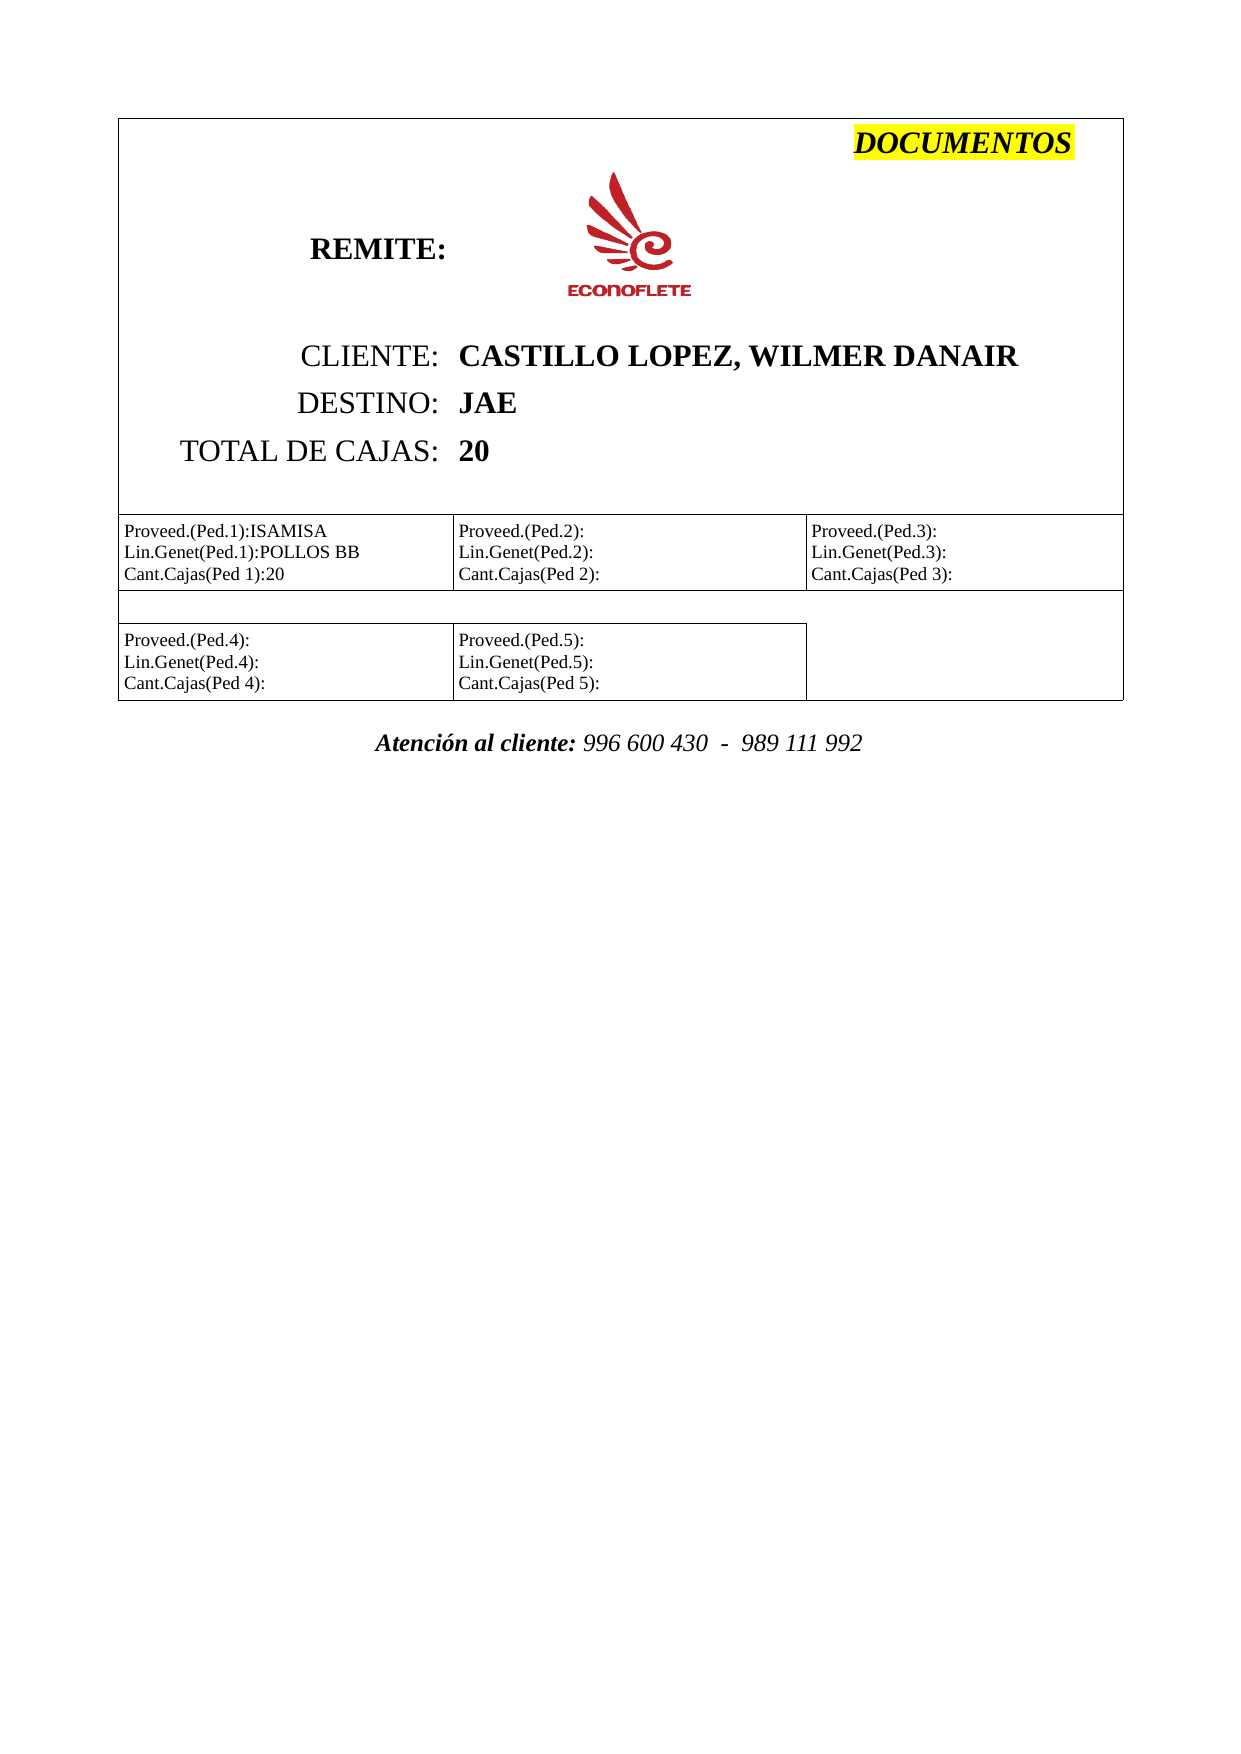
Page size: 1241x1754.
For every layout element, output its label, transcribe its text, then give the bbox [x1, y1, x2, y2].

table_cell [453, 474, 806, 514]
picture [552, 171, 707, 297]
table_cell Proveed.(Ped.4): Lin.Genet(Ped.4): Cant.Cajas(Ped 4): [119, 624, 453, 699]
table_cell [806, 474, 1123, 514]
table_cell CLIENTE: [119, 332, 453, 379]
table_cell [119, 591, 453, 623]
table_cell JAE [453, 379, 806, 426]
table_cell [453, 166, 806, 332]
table_cell DESTINO: [119, 379, 453, 426]
table_cell TOTAL DE CAJAS: [119, 426, 453, 474]
table_cell Proveed.(Ped.1):ISAMISA Lin.Genet(Ped.1):POLLOS BB Cant.Cajas(Ped 1):20 [119, 515, 453, 590]
table_cell Proveed.(Ped.3): Lin.Genet(Ped.3): Cant.Cajas(Ped 3): [807, 515, 1123, 590]
table_cell Proveed.(Ped.5): Lin.Genet(Ped.5): Cant.Cajas(Ped 5): [454, 624, 806, 699]
table_cell [806, 591, 1123, 623]
table_cell Proveed.(Ped.2): Lin.Genet(Ped.2): Cant.Cajas(Ped 2): [454, 515, 806, 590]
table_cell [806, 166, 1123, 332]
table_cell 20 [453, 426, 1123, 474]
table_cell [806, 379, 1123, 426]
table_cell REMITE: [119, 166, 453, 332]
table_cell [453, 591, 806, 623]
table_header DOCUMENTOS [806, 119, 1123, 166]
table_cell CASTILLO LOPEZ, WILMER DANAIR [453, 332, 1123, 379]
text Atención al cliente: 996 600 430 - 989 111 992 [118, 728, 1122, 757]
table_cell [807, 623, 1123, 699]
table_cell [119, 474, 453, 514]
table_header [119, 119, 453, 166]
table_header [453, 119, 806, 166]
